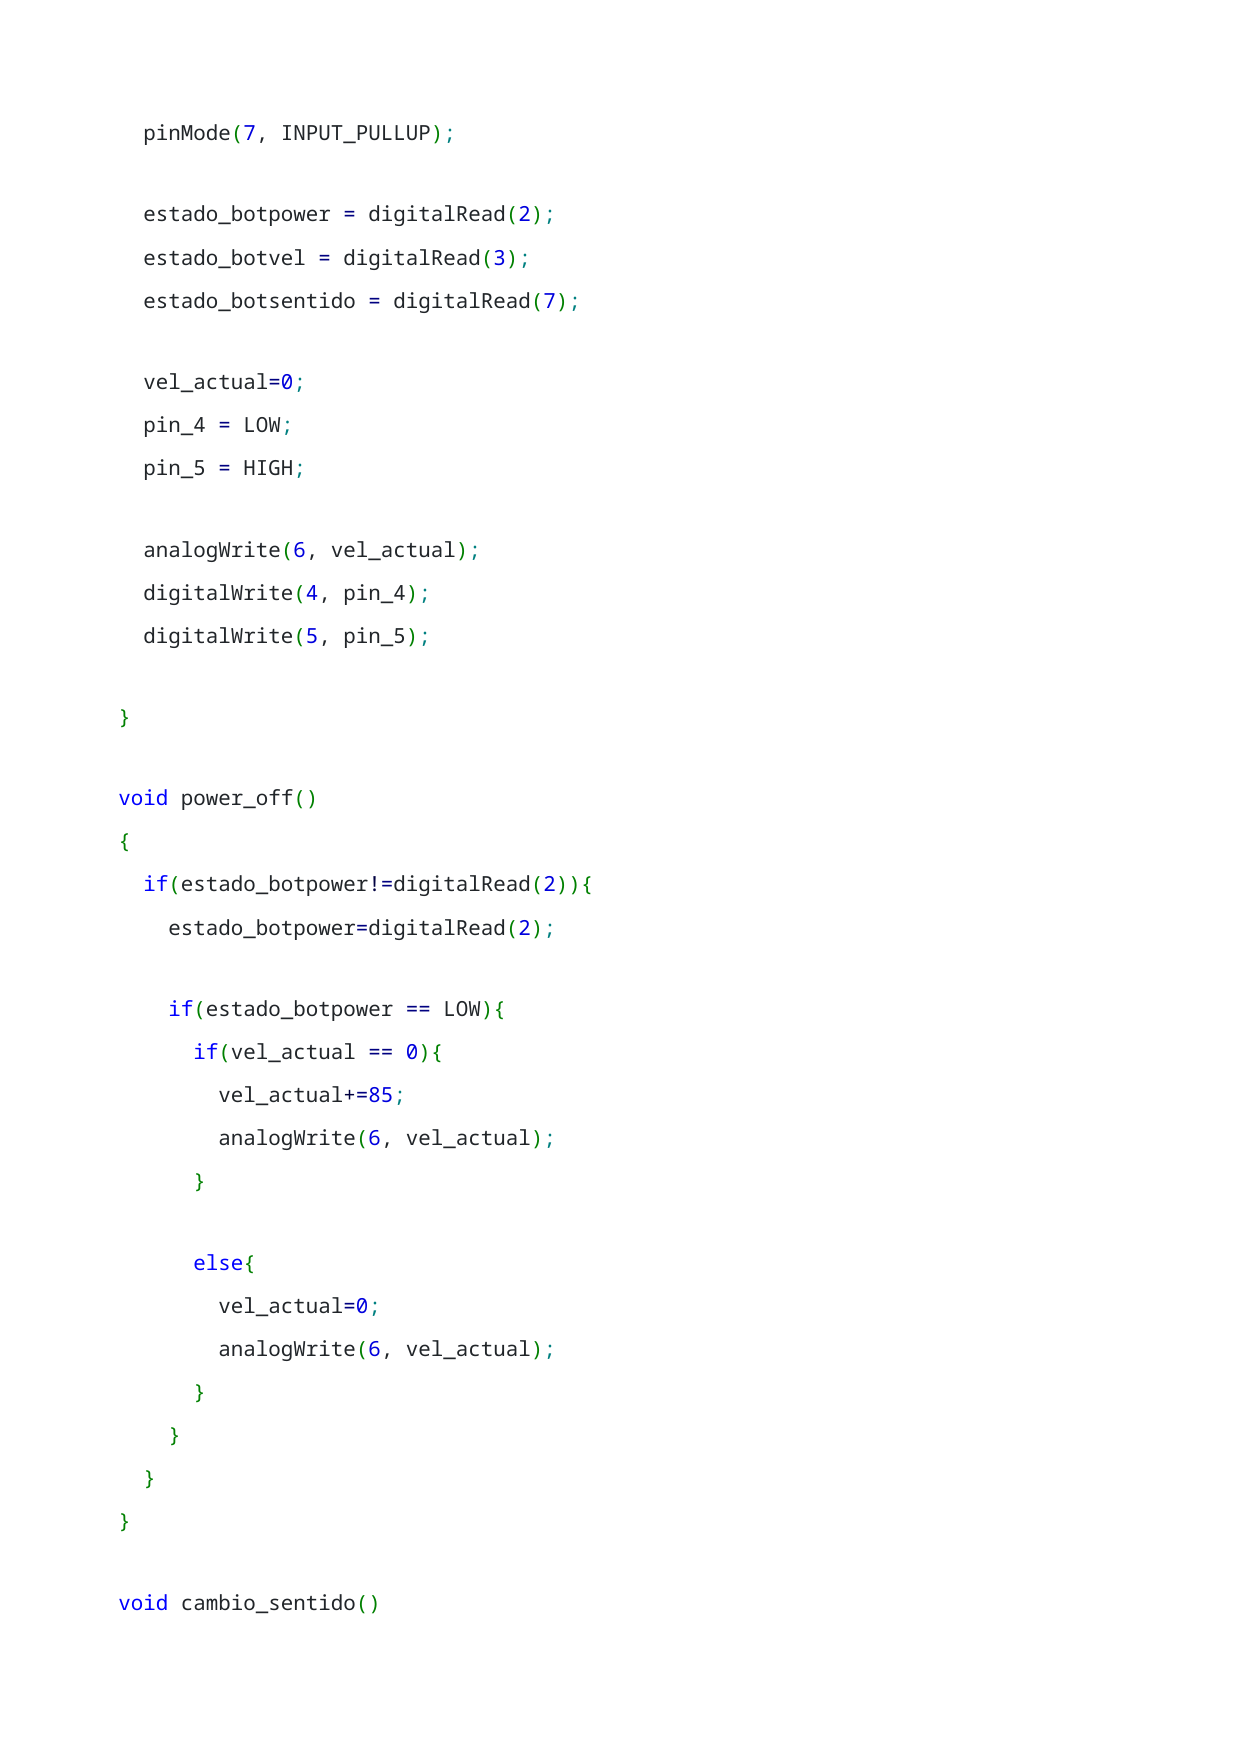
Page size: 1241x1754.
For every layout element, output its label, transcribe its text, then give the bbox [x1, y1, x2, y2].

text digitalWrite(5, pin_5); [118, 621, 1122, 649]
text pinMode(7, INPUT_PULLUP); [118, 118, 1122, 147]
text pin_5 = HIGH; [118, 453, 1122, 482]
text } [118, 1507, 1122, 1535]
text analogWrite(6, vel_actual); [118, 1334, 1122, 1363]
text else{ [118, 1248, 1122, 1276]
text digitalWrite(4, pin_4); [118, 578, 1122, 606]
text if(vel_actual == 0){ [118, 1037, 1122, 1066]
text if(estado_botpower!=digitalRead(2)){ [118, 869, 1122, 898]
text } [118, 1463, 1122, 1492]
text estado_botsentido = digitalRead(7); [118, 286, 1122, 314]
text if(estado_botpower == LOW){ [118, 994, 1122, 1023]
text estado_botpower = digitalRead(2); [118, 199, 1122, 228]
text estado_botpower=digitalRead(2); [118, 913, 1122, 941]
text void cambio_sentido() [118, 1588, 1122, 1616]
text } [118, 1420, 1122, 1449]
text vel_actual+=85; [118, 1080, 1122, 1109]
text { [118, 827, 1122, 855]
text estado_botvel = digitalRead(3); [118, 243, 1122, 271]
text } [118, 1167, 1122, 1195]
text } [118, 702, 1122, 731]
text analogWrite(6, vel_actual); [118, 535, 1122, 563]
text vel_actual=0; [118, 367, 1122, 396]
text void power_off() [118, 783, 1122, 812]
text } [118, 1377, 1122, 1406]
text analogWrite(6, vel_actual); [118, 1123, 1122, 1152]
text pin_4 = LOW; [118, 410, 1122, 439]
text vel_actual=0; [118, 1291, 1122, 1319]
